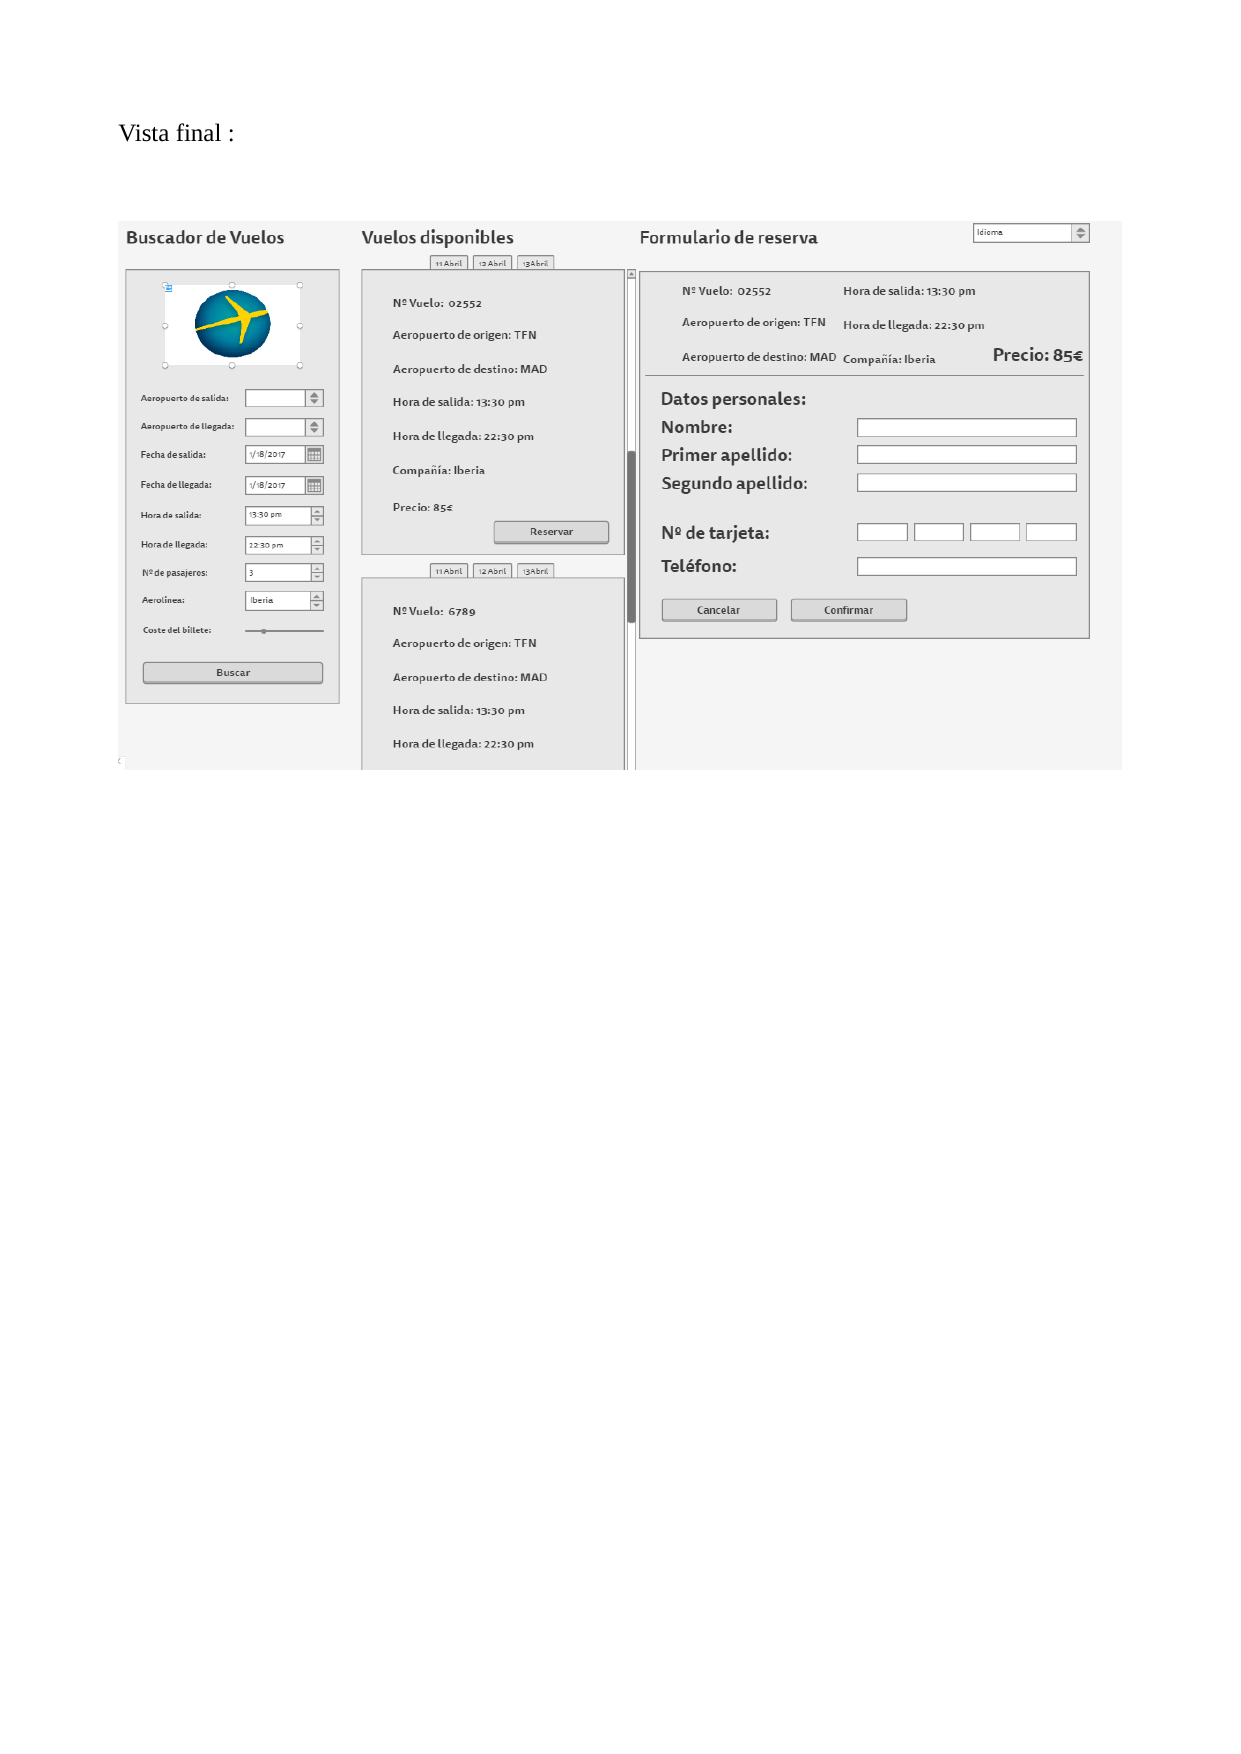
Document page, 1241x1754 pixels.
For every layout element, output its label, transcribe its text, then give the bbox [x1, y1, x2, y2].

text Vista final : [118, 118, 1122, 147]
picture [118, 221, 1123, 770]
